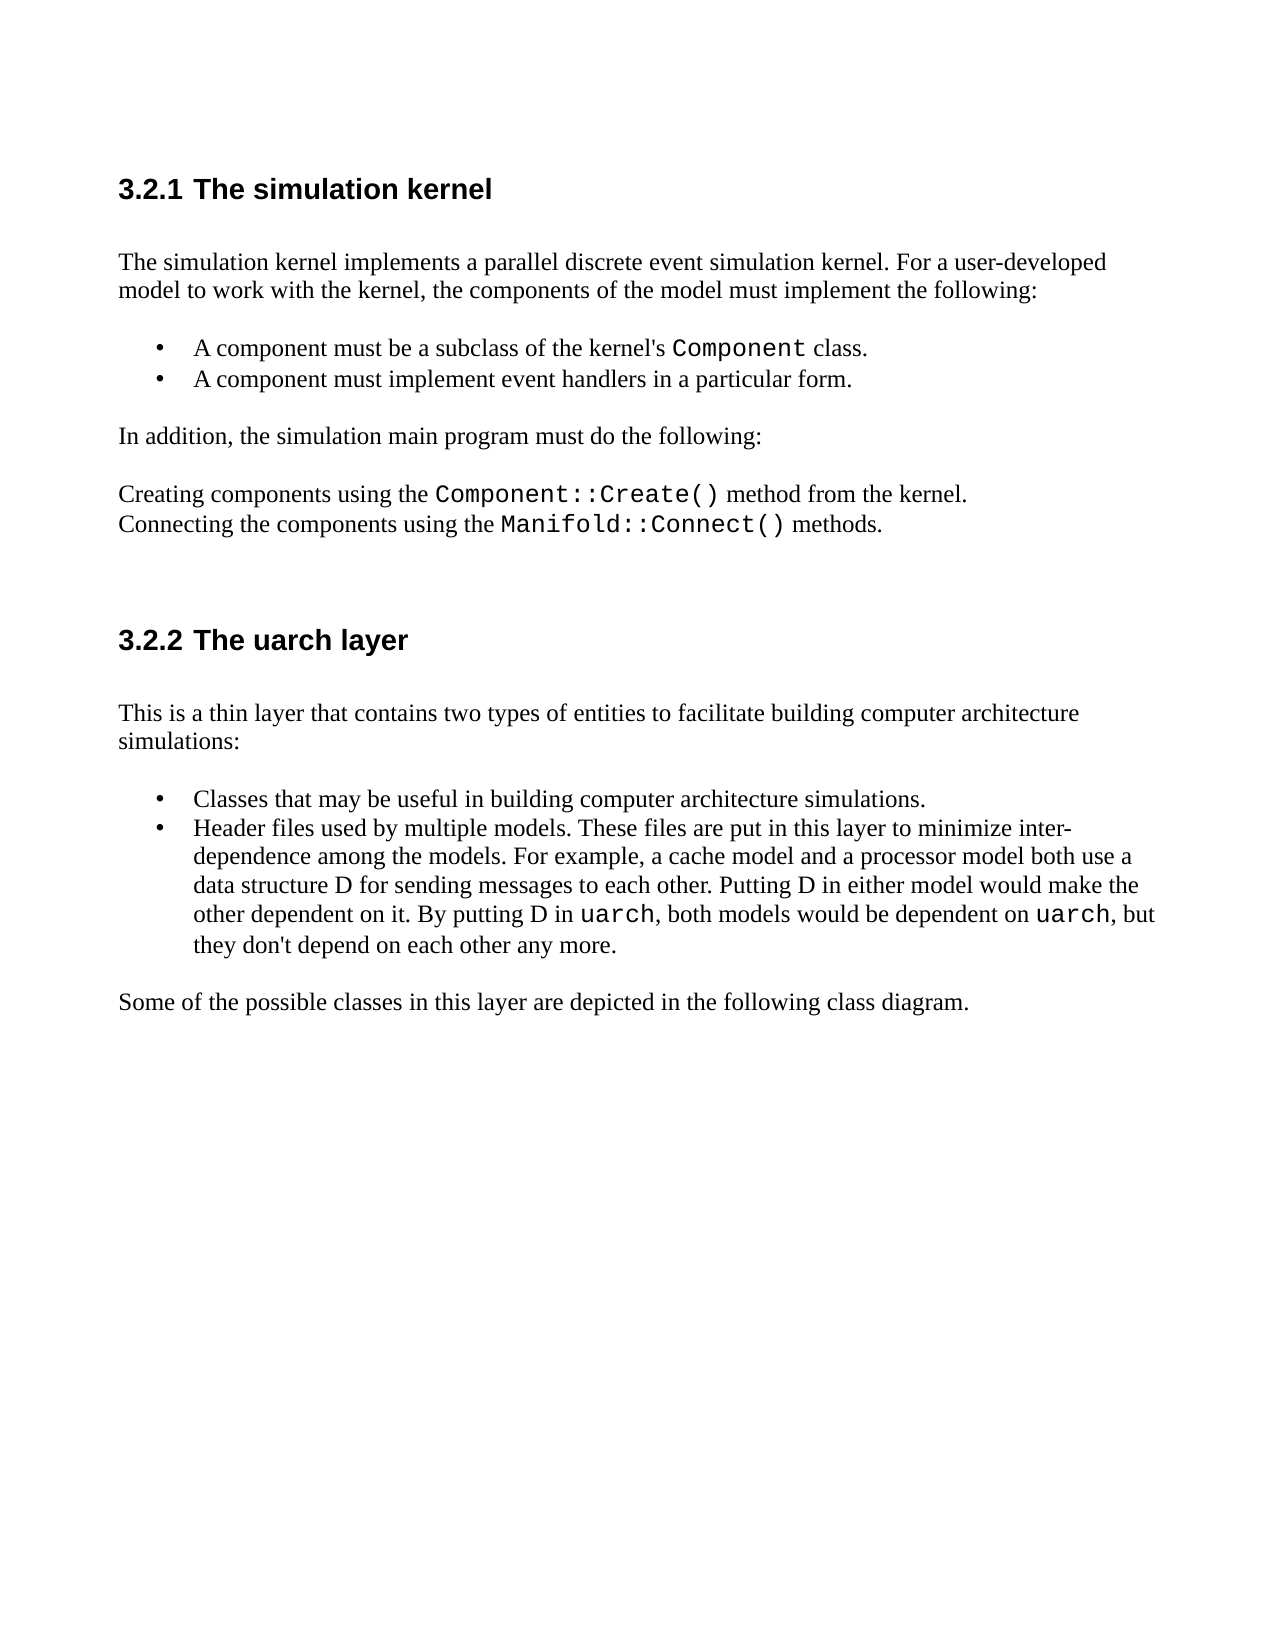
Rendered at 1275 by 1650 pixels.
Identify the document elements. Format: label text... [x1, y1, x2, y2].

list Header files used by multiple models. These files are put in this layer to minimize inter-dependence among the models. For example, a cache model and a processor model both use a data structure D for sending messages to each other. Putting D in either model would make the other dependent on it. By putting D in uarch, both models would be dependent on uarch, but they don't depend on each other any more. [156, 813, 1157, 958]
text Creating components using the Component::Create() method from the kernel. [118, 479, 1157, 509]
subtitle The uarch layer [118, 623, 1157, 656]
text Some of the possible classes in this layer are depicted in the following class diagram. [118, 987, 1157, 1016]
text Connecting the components using the Manifold::Connect() methods. [118, 509, 1157, 540]
text In addition, the simulation main program must do the following: [118, 421, 1157, 450]
subtitle The simulation kernel [118, 172, 1157, 205]
list Classes that may be useful in building computer architecture simulations. [156, 784, 1157, 813]
text This is a thin layer that contains two types of entities to facilitate building computer architecture simulations: [118, 698, 1157, 755]
list A component must be a subclass of the kernel's Component class. [156, 333, 1157, 364]
text The simulation kernel implements a parallel discrete event simulation kernel. For a user-developed model to work with the kernel, the components of the model must implement the following: [118, 247, 1157, 304]
list A component must implement event handlers in a particular form. [156, 364, 1157, 392]
